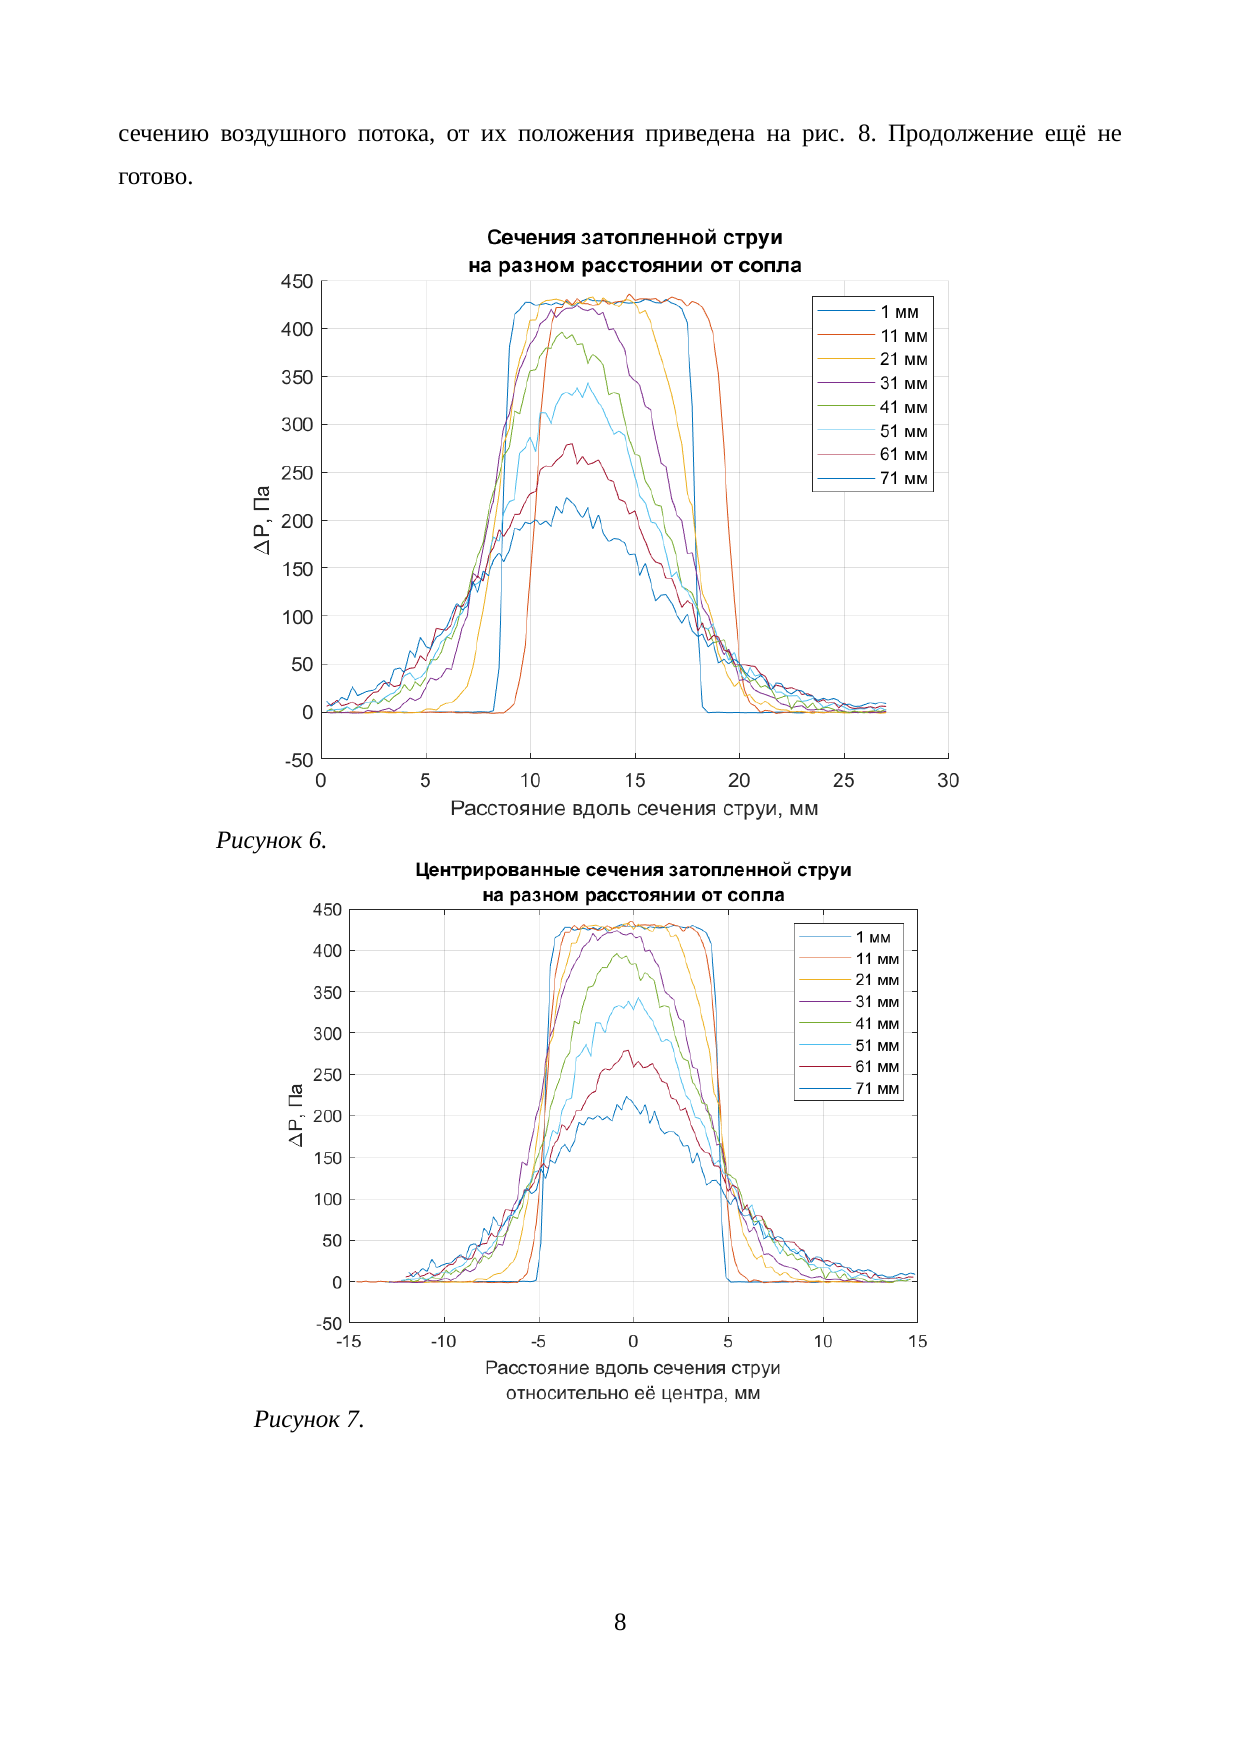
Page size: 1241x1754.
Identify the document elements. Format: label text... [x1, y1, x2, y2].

text сечению воздушного потока, от их положения приведена на рис. 8. Продолжение ещё не готово. [118, 118, 1122, 190]
text Рисунок 7. [253, 1404, 987, 1432]
picture [253, 854, 987, 1404]
picture [215, 219, 1025, 826]
text Рисунок 6. [216, 826, 1024, 854]
